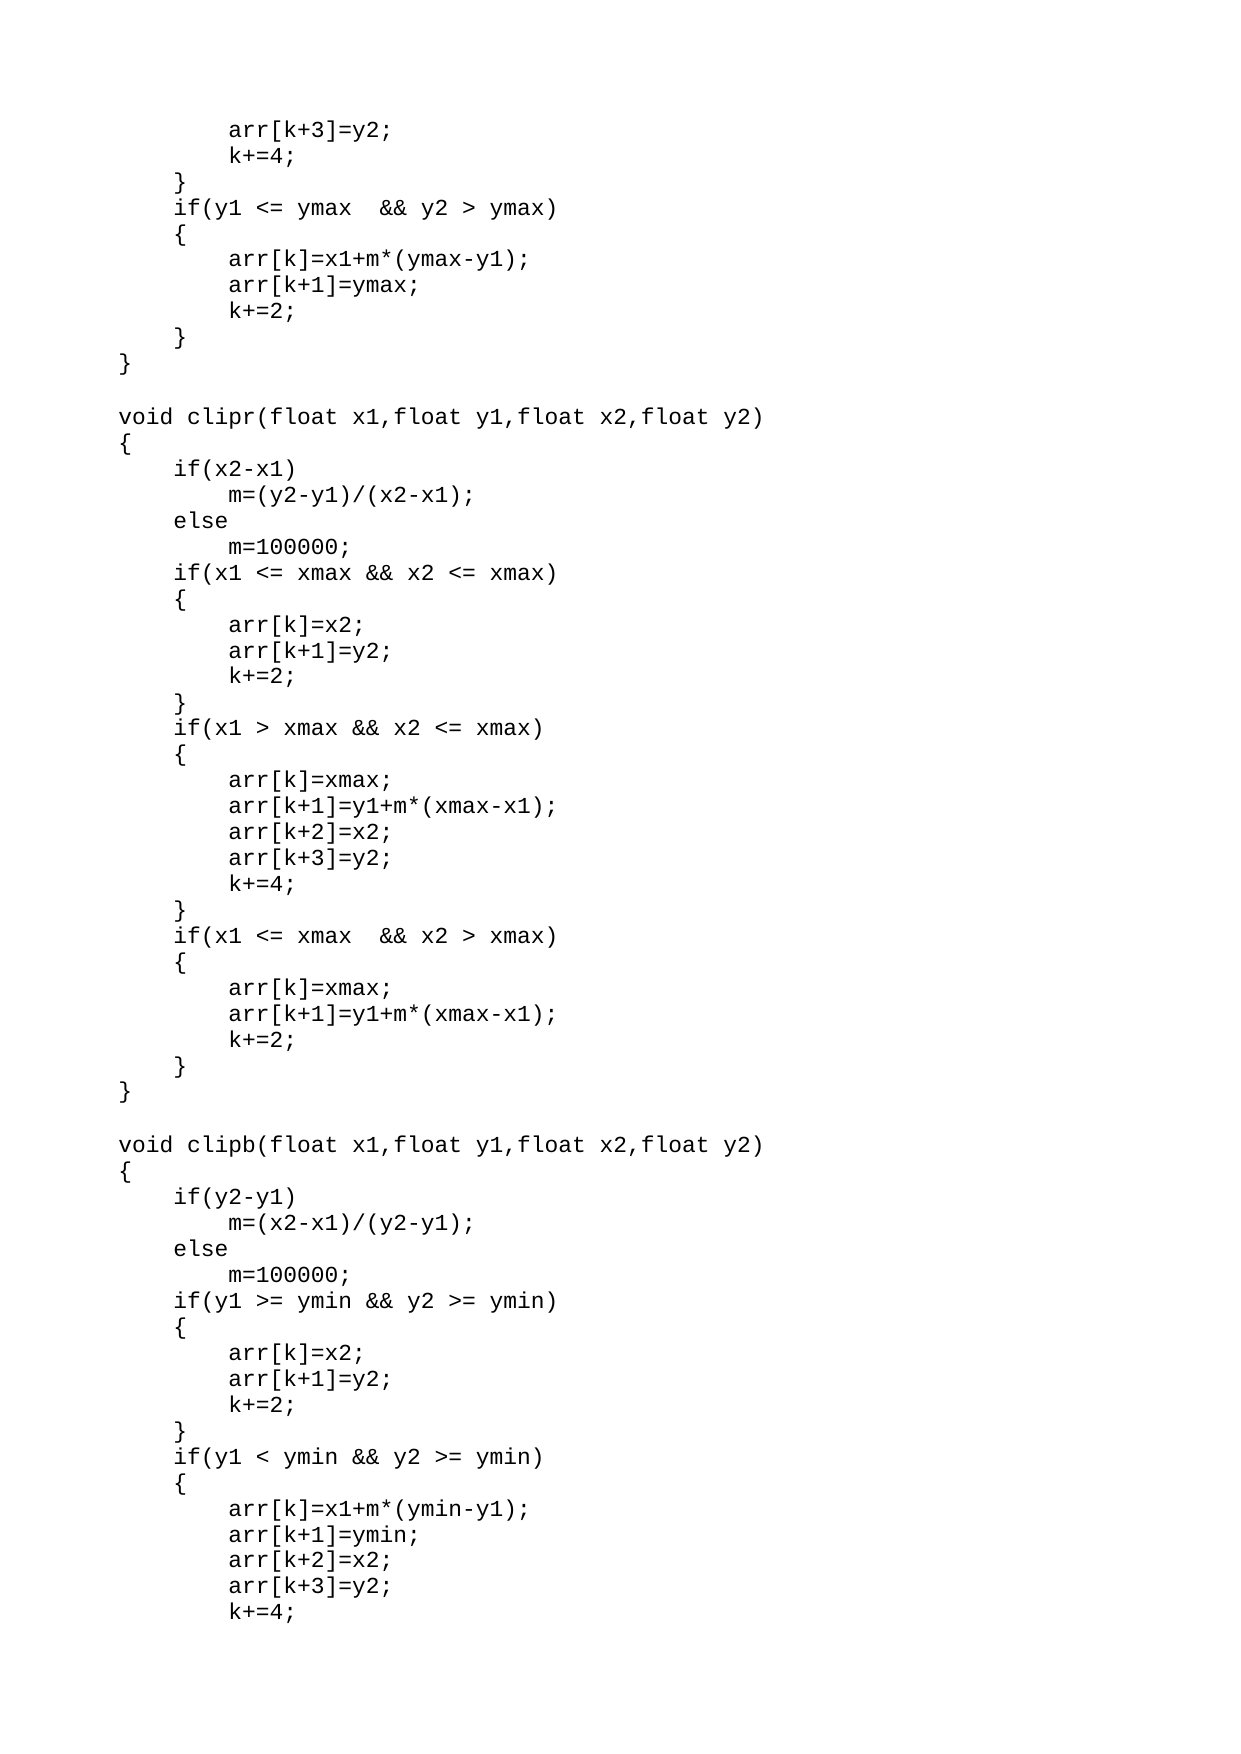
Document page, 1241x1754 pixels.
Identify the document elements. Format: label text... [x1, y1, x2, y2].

text if(y1 >= ymin && y2 >= ymin) [118, 1289, 1122, 1315]
text void clipr(float x1,float y1,float x2,float y2) [118, 406, 1122, 431]
text k+=4; [118, 144, 1122, 170]
text k+=4; [118, 872, 1122, 898]
text } [118, 1419, 1122, 1445]
text if(y1 <= ymax && y2 > ymax) [118, 196, 1122, 222]
text m=100000; [118, 535, 1122, 561]
text void clipb(float x1,float y1,float x2,float y2) [118, 1134, 1122, 1160]
text if(x1 <= xmax && x2 <= xmax) [118, 561, 1122, 587]
text arr[k+1]=y2; [118, 1367, 1122, 1393]
text k+=4; [118, 1601, 1122, 1627]
text arr[k]=xmax; [118, 769, 1122, 794]
text arr[k+1]=y1+m*(xmax-x1); [118, 794, 1122, 821]
text arr[k+2]=x2; [118, 821, 1122, 846]
text if(y1 < ymin && y2 >= ymin) [118, 1445, 1122, 1471]
text k+=2; [118, 665, 1122, 691]
text arr[k+1]=ymin; [118, 1523, 1122, 1549]
text { [118, 222, 1122, 248]
text arr[k+1]=ymax; [118, 274, 1122, 300]
text } [118, 1054, 1122, 1080]
text m=(x2-x1)/(y2-y1); [118, 1212, 1122, 1238]
text arr[k+1]=y1+m*(xmax-x1); [118, 1002, 1122, 1028]
text k+=2; [118, 300, 1122, 326]
text arr[k]=x1+m*(ymin-y1); [118, 1497, 1122, 1523]
text arr[k+2]=x2; [118, 1549, 1122, 1575]
text { [118, 431, 1122, 457]
text } [118, 1080, 1122, 1106]
text k+=2; [118, 1028, 1122, 1054]
text { [118, 1471, 1122, 1497]
text arr[k+3]=y2; [118, 1575, 1122, 1601]
text } [118, 352, 1122, 377]
text arr[k+3]=y2; [118, 846, 1122, 872]
text if(x1 > xmax && x2 <= xmax) [118, 717, 1122, 743]
text arr[k]=x2; [118, 613, 1122, 639]
text { [118, 1315, 1122, 1341]
text } [118, 326, 1122, 352]
text arr[k]=xmax; [118, 976, 1122, 1002]
text if(y2-y1) [118, 1186, 1122, 1212]
text arr[k]=x1+m*(ymax-y1); [118, 248, 1122, 274]
text { [118, 743, 1122, 769]
text arr[k+1]=y2; [118, 639, 1122, 665]
text k+=2; [118, 1393, 1122, 1419]
text { [118, 587, 1122, 613]
text } [118, 898, 1122, 924]
text } [118, 691, 1122, 717]
text { [118, 950, 1122, 976]
text if(x1 <= xmax && x2 > xmax) [118, 924, 1122, 950]
text m=100000; [118, 1263, 1122, 1289]
text arr[k]=x2; [118, 1341, 1122, 1367]
text else [118, 1238, 1122, 1263]
text { [118, 1160, 1122, 1186]
text } [118, 170, 1122, 196]
text else [118, 509, 1122, 535]
text if(x2-x1) [118, 457, 1122, 483]
text m=(y2-y1)/(x2-x1); [118, 483, 1122, 509]
text arr[k+3]=y2; [118, 118, 1122, 144]
